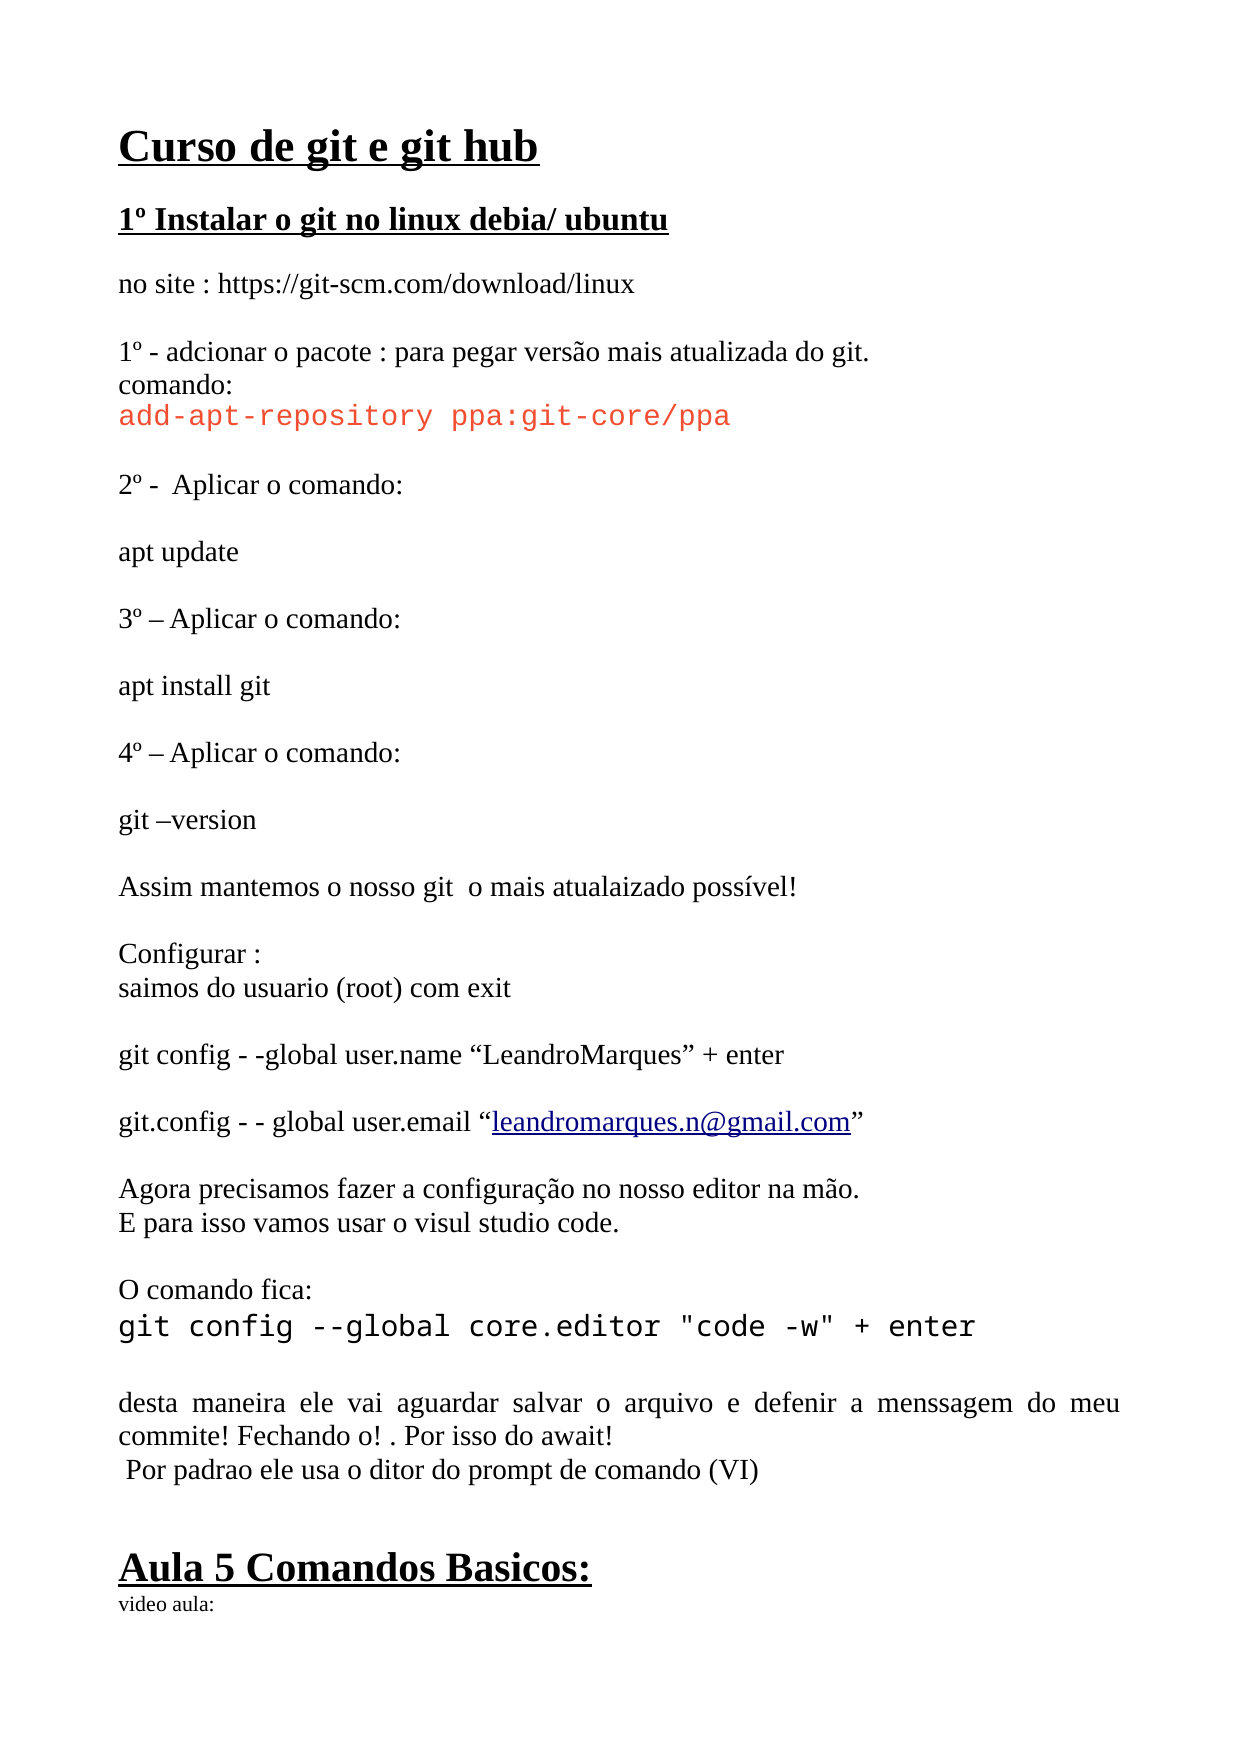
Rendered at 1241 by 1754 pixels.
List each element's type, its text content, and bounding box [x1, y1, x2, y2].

text git.config - - global user.email “leandromarques.n@gmail.com” [118, 1104, 1122, 1138]
text git –version [118, 802, 1122, 836]
text Agora precisamos fazer a configuração no nosso editor na mão. [118, 1171, 1122, 1205]
text apt install git [118, 668, 1122, 702]
text Aula 5 Comandos Basicos: [118, 1543, 1122, 1591]
text 1º - adcionar o pacote : para pegar versão mais atualizada do git. [118, 334, 1122, 367]
text video aula: [118, 1591, 1122, 1616]
text O comando fica: [118, 1272, 1122, 1305]
text add-apt-repository ppa:git-core/ppa [118, 401, 1122, 434]
text comando: [118, 367, 1122, 401]
text 3º – Aplicar o comando: [118, 601, 1122, 634]
text desta maneira ele vai aguardar salvar o arquivo e defenir a menssagem do meu commite! Fechando o! . Por isso do await! [118, 1385, 1122, 1452]
text git config --global core.editor "code -w" + enter [118, 1305, 1122, 1345]
text saimos do usuario (root) com exit [118, 970, 1122, 1003]
text 2º - Aplicar o comando: [118, 467, 1122, 500]
text Configurar : [118, 936, 1122, 970]
text Por padrao ele usa o ditor do prompt de comando (VI) [118, 1452, 1122, 1485]
text Curso de git e git hub [118, 118, 1122, 171]
text 4º – Aplicar o comando: [118, 735, 1122, 769]
text git config - -global user.name “LeandroMarques” + enter [118, 1037, 1122, 1071]
text Assim mantemos o nosso git o mais atualaizado possível! [118, 869, 1122, 903]
text E para isso vamos usar o visul studio code. [118, 1205, 1122, 1238]
text 1º Instalar o git no linux debia/ ubuntu [118, 199, 1122, 238]
text apt update [118, 534, 1122, 567]
text no site : https://git-scm.com/download/linux [118, 267, 1122, 300]
